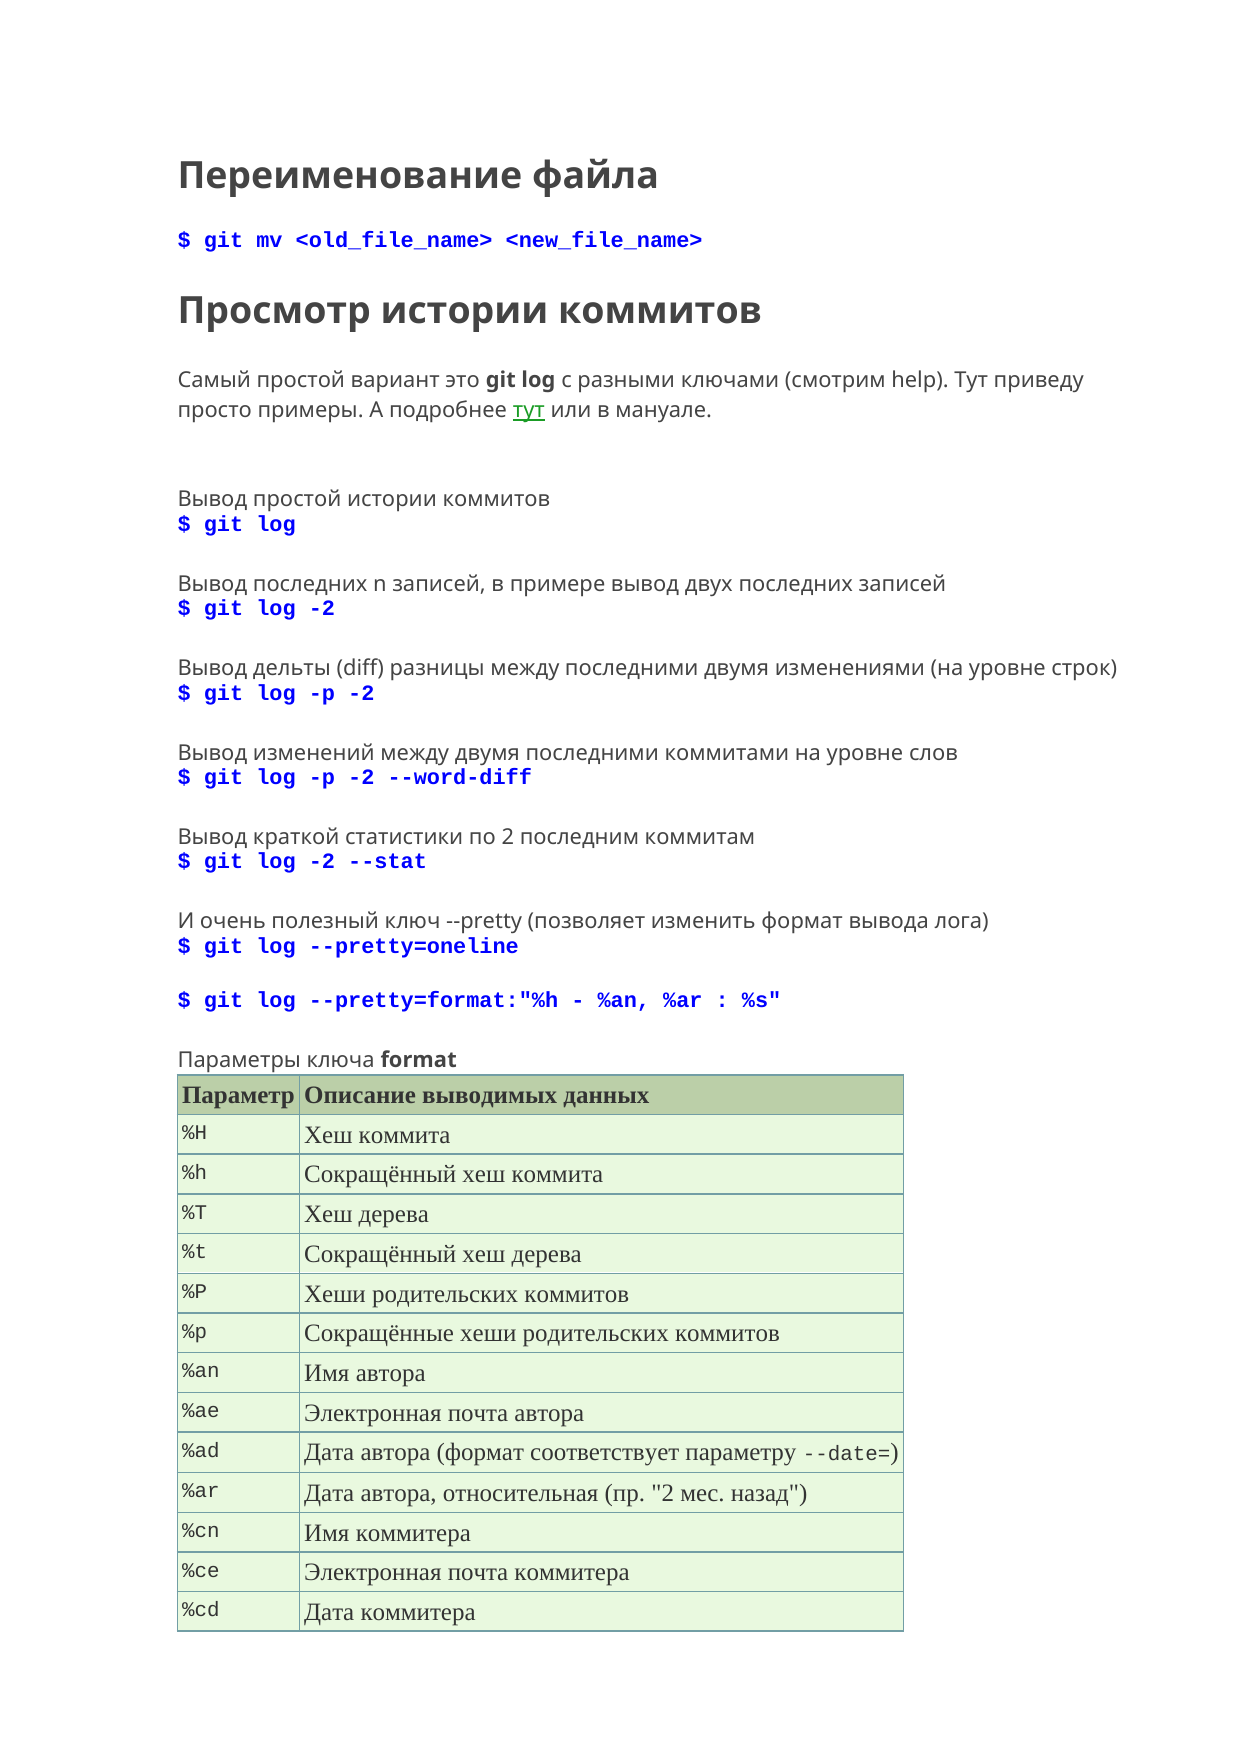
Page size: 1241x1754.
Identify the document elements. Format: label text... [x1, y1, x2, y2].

table_cell %t [178, 1234, 299, 1272]
table_cell %cn [178, 1513, 299, 1551]
table_cell %P [178, 1274, 299, 1312]
table_cell Дата автора (формат соответствует параметру --date=) [300, 1433, 903, 1472]
table_cell Имя коммитера [300, 1513, 903, 1551]
table_cell Дата автора, относительная (пр. "2 мес. назад") [300, 1473, 903, 1511]
table_cell Электронная почта коммитера [300, 1553, 903, 1591]
table_cell %ar [178, 1473, 299, 1511]
table_cell Сокращённый хеш дерева [300, 1234, 903, 1272]
table_cell Имя автора [300, 1353, 903, 1391]
table_cell Хеш дерева [300, 1195, 903, 1233]
table_cell %p [178, 1314, 299, 1352]
table_cell %h [178, 1155, 299, 1193]
table_cell %H [178, 1115, 299, 1153]
table_cell Сокращённые хеши родительских коммитов [300, 1314, 903, 1352]
table_cell Хеши родительских коммитов [300, 1274, 903, 1312]
table_cell Хеш коммита [300, 1115, 903, 1153]
table_cell Дата коммитера [300, 1592, 903, 1630]
table_cell %ce [178, 1553, 299, 1591]
table_cell %an [178, 1353, 299, 1391]
table_cell Сокращённый хеш коммита [300, 1155, 903, 1193]
table_header Параметр [178, 1076, 299, 1114]
table_cell %cd [178, 1592, 299, 1630]
text Переименование файла $ git mv <old_file_name> <new_file_name> Просмотр истории коммитов Самый простой вариант это git log с разными ключами (смотрим help). Тут приведу просто примеры. А подробнее тут или в мануале. Вывод простой истории коммитов $ git log Вывод последних n записей, в примере вывод двух последних записей $ git log -2 Вывод дельты (diff) разницы между последними двумя изменениями (на уровне строк) $ git log -p -2 Вывод изменений между двумя последними коммитами на уровне слов $ git log -p -2 --word-diff Вывод краткой статистики по 2 последним коммитам $ git log -2 --stat И очень полезный ключ --pretty (позволяет изменить формат вывода лога) $ git log --pretty=oneline $ git log --pretty=format:"%h - %an, %ar : %s" Параметры ключа format [177, 118, 1152, 1074]
table_cell %ae [178, 1393, 299, 1431]
table_cell %ad [178, 1433, 299, 1472]
table_cell %T [178, 1195, 299, 1233]
table_header Описание выводимых данных [300, 1076, 903, 1114]
table_cell Электронная почта автора [300, 1393, 903, 1431]
